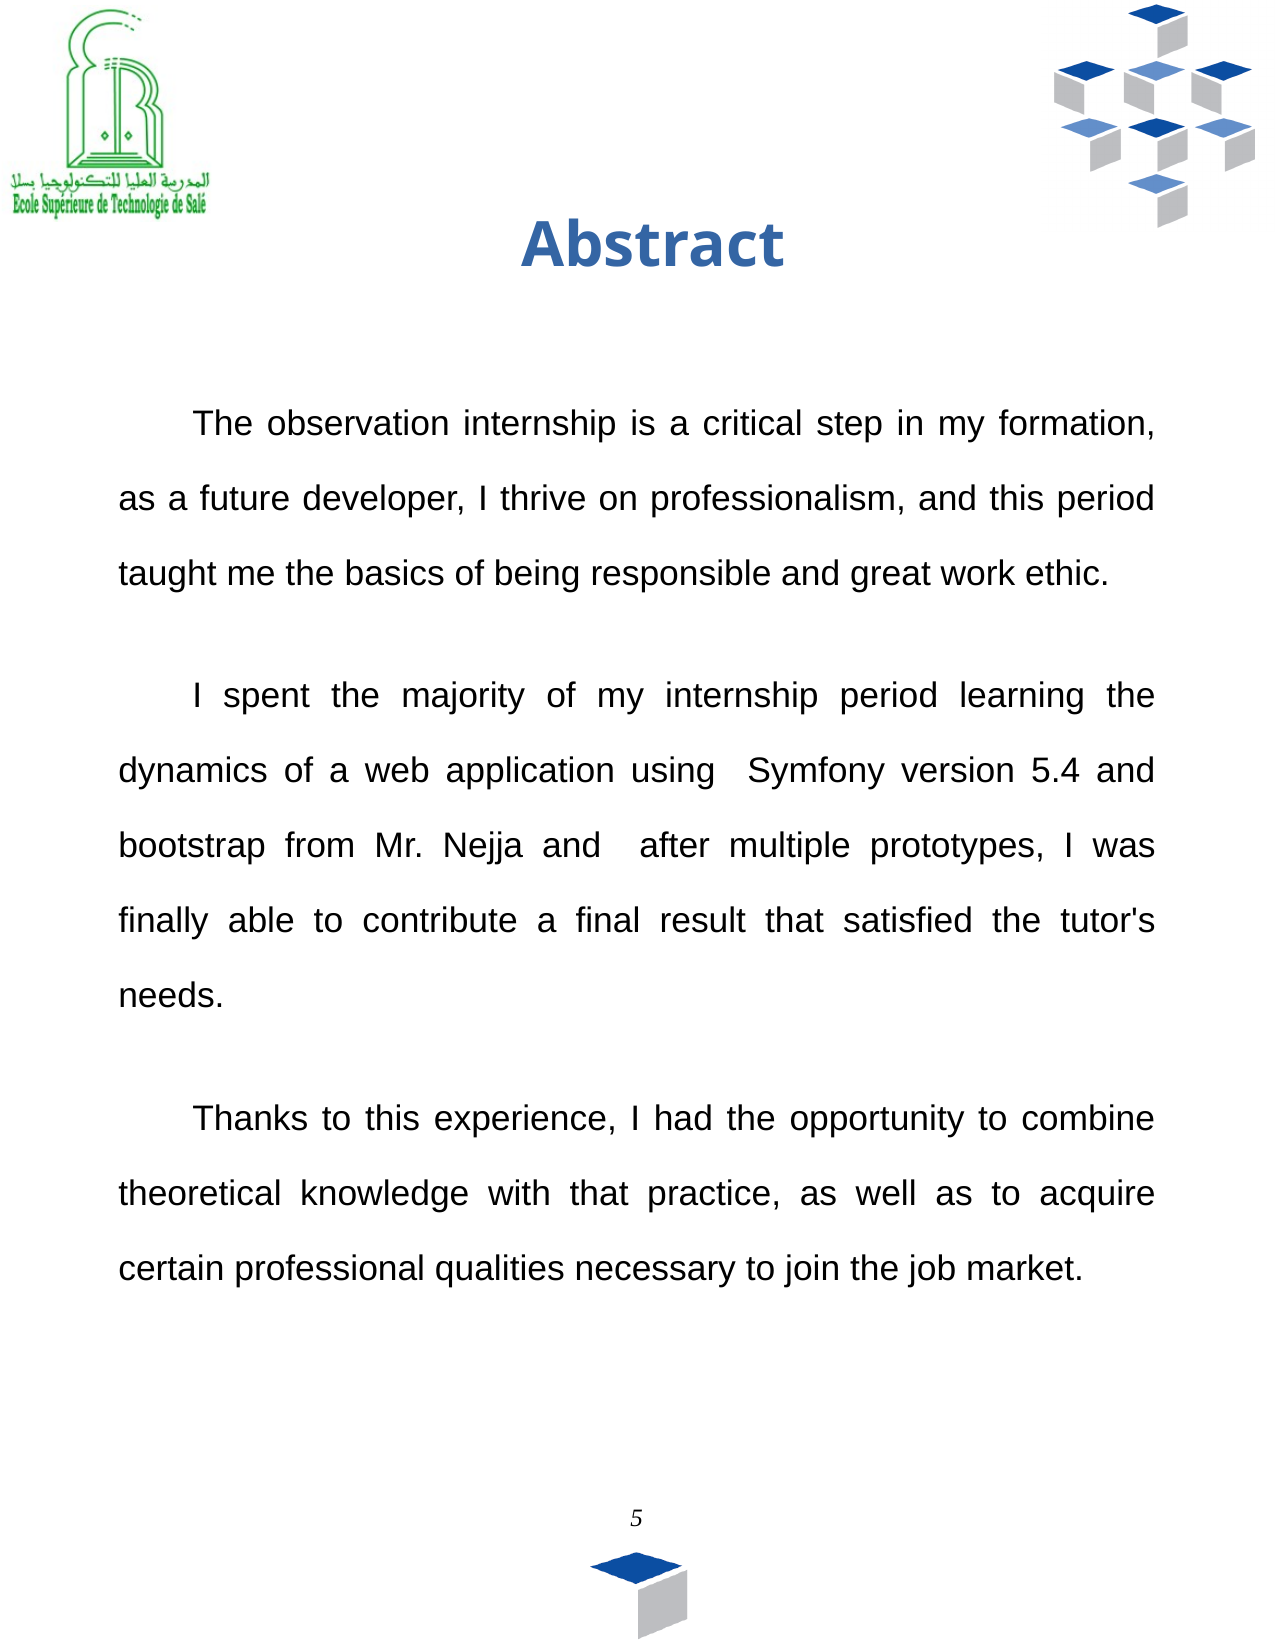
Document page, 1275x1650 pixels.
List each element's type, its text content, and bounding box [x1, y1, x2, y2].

picture [577, 1546, 714, 1643]
picture [1, 5, 218, 222]
text I spent the majority of my internship period learning the dynamics of a web application using Symfony version 5.4 and bootstrap from Mr. Nejja and after multiple prototypes, I was finally able to contribute a final result that satisfied the tutor's needs. [118, 648, 1157, 1023]
text Abstract [118, 200, 1157, 285]
picture [1040, 0, 1275, 232]
text Thanks to this experience, I had the opportunity to combine theoretical knowledge with that practice, as well as to acquire certain professional qualities necessary to join the job market. [118, 1070, 1157, 1295]
text The observation internship is a critical step in my formation, as a future developer, I thrive on professionalism, and this period taught me the basics of being responsible and great work ethic. [118, 375, 1157, 600]
